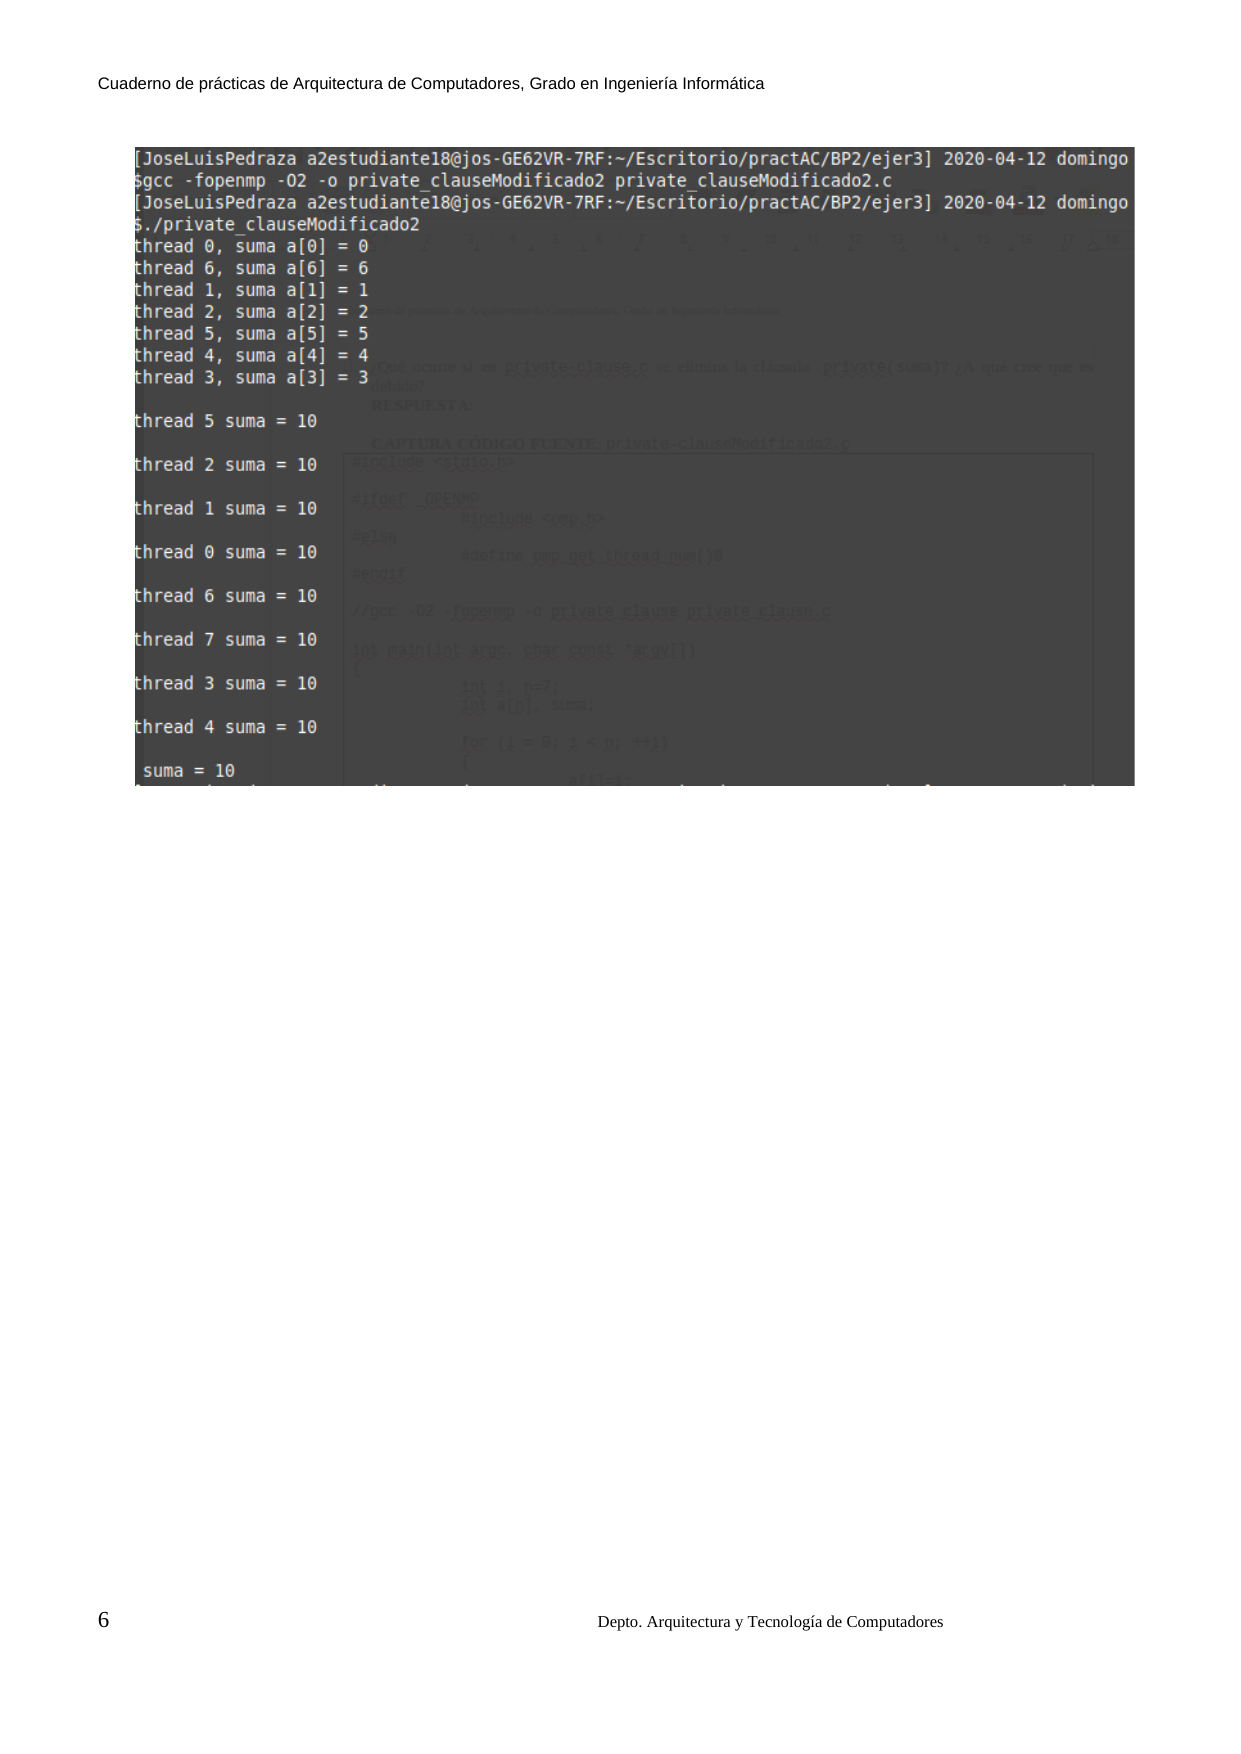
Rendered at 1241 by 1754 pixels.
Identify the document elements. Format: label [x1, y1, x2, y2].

picture [135, 147, 1135, 786]
